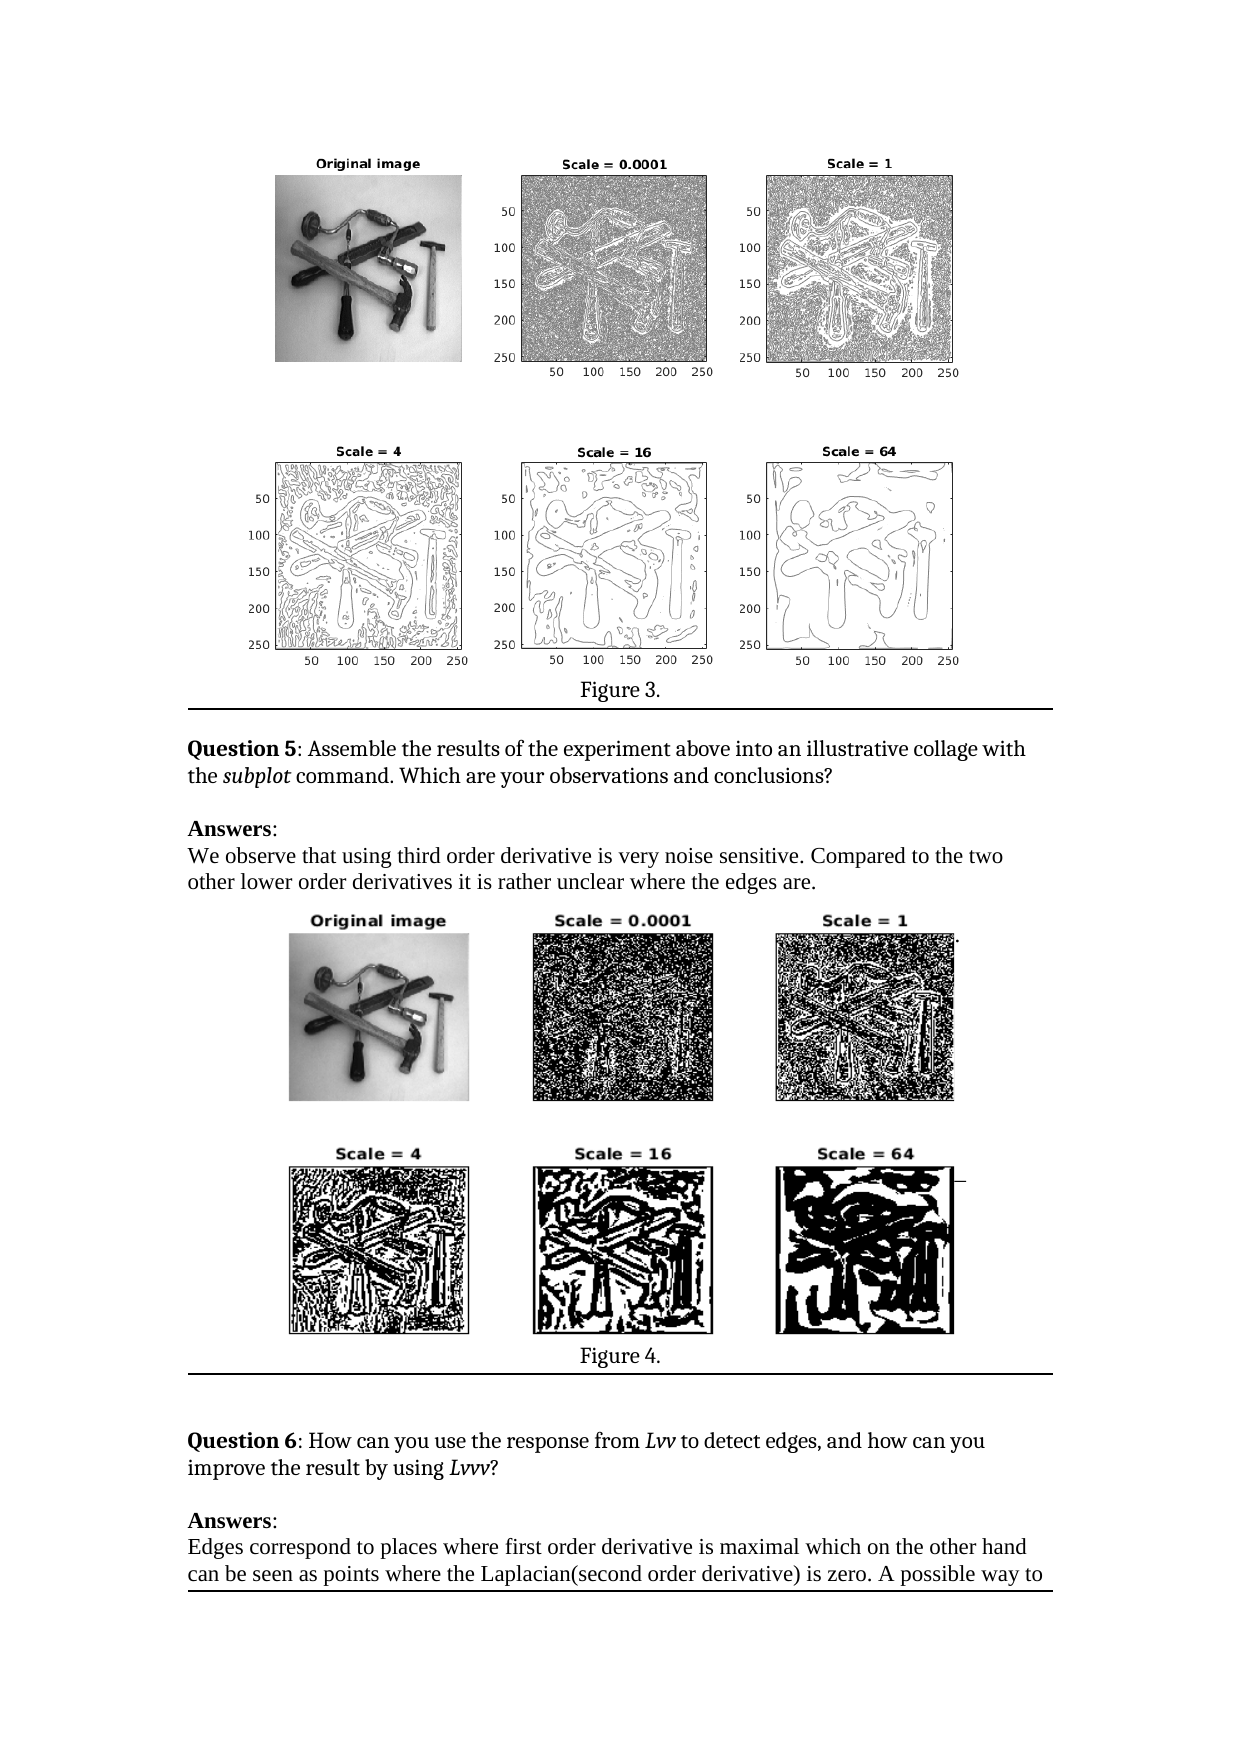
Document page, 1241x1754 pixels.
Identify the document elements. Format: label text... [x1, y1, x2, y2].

text [187, 921, 261, 947]
text We observe that using third order derivative is very noise sensitive. Compared to the two other lower order derivatives it is rather unclear where the edges are. [187, 842, 1053, 894]
text [187, 1158, 261, 1184]
text Figure 4. [187, 1342, 1053, 1375]
text Edges correspond to places where first order derivative is maximal which on the other hand can be seen as points where the Laplacian(second order derivative) is zero. A possible way to [187, 1533, 1053, 1592]
text Answers: [187, 1507, 1053, 1533]
text Figure 3. [187, 677, 1053, 710]
text . [955, 921, 1053, 947]
picture [248, 150, 992, 665]
text _ [955, 1158, 1053, 1184]
text Question 6: How can you use the response from Lvv to detect edges, and how can you improve the result by using Lvvv? [187, 1428, 1053, 1481]
text Answers: [187, 815, 1053, 842]
text Question 5: Assemble the results of the experiment above into an illustrative collage with the subplot command. Which are your observations and conclusions? [187, 736, 1053, 789]
picture [261, 896, 955, 1340]
